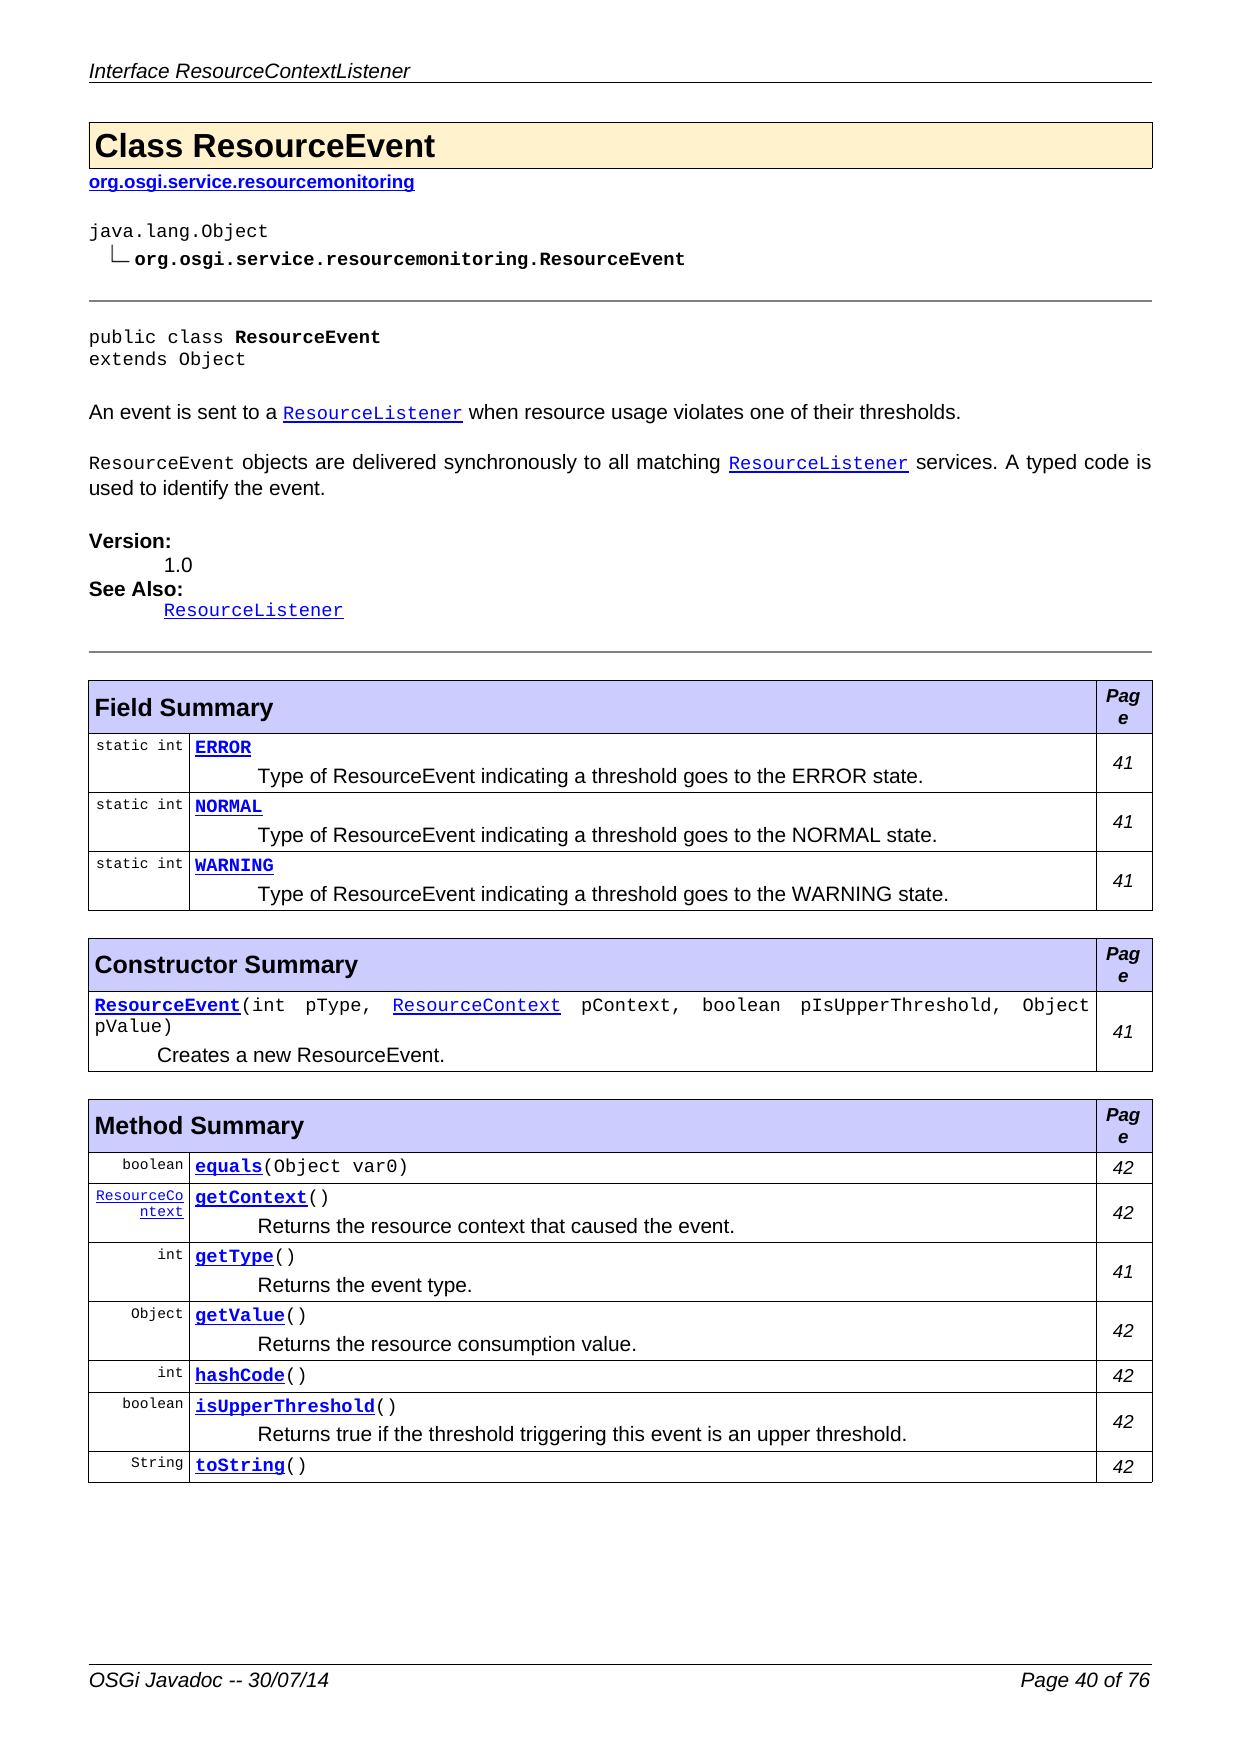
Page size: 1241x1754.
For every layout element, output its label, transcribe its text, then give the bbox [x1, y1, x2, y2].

table_cell 41 [1097, 734, 1152, 792]
table_cell static int [89, 793, 189, 851]
text An event is sent to a ResourceListener when resource usage violates one of their thresholds. [88, 400, 1152, 425]
table_cell getValue() Returns the resource consumption value. [190, 1302, 1096, 1360]
table_cell ERROR Type of ResourceEvent indicating a threshold goes to the ERROR state. [190, 734, 1096, 792]
table_cell ResourceContext [89, 1184, 189, 1242]
picture [111, 243, 135, 266]
table_cell 42 [1097, 1452, 1152, 1482]
table_cell 42 [1097, 1153, 1152, 1183]
text org.osgi.service.resourcemonitoring.ResourceEvent [88, 243, 1152, 271]
text 1.0 [163, 552, 1152, 576]
text extends Object [88, 349, 1152, 371]
table_header Page [1097, 681, 1152, 733]
table_cell 42 [1097, 1184, 1152, 1242]
subtitle Class ResourceEvent [90, 123, 1152, 168]
table_cell static int [89, 734, 189, 792]
table_header Field Summary [89, 681, 1096, 733]
table_cell toString() [190, 1452, 1096, 1482]
table_cell 42 [1097, 1393, 1152, 1451]
text public class ResourceEvent [88, 328, 1152, 349]
text java.lang.Object [88, 222, 1152, 243]
table_cell int [89, 1361, 189, 1392]
table_cell boolean [89, 1393, 189, 1451]
table_cell ResourceEvent(int pType, ResourceContext pContext, boolean pIsUpperThreshold, Object pValue) Creates a new ResourceEvent. [89, 992, 1096, 1071]
table_cell 41 [1097, 1243, 1152, 1301]
table_cell Object [89, 1302, 189, 1360]
table_cell 41 [1097, 992, 1152, 1071]
table_cell equals(Object var0) [190, 1153, 1096, 1183]
table_cell 41 [1097, 852, 1152, 910]
table_cell static int [89, 852, 189, 910]
table_cell 42 [1097, 1361, 1152, 1392]
text ResourceEvent objects are delivered synchronously to all matching ResourceListener services. A typed code is used to identify the event. [88, 450, 1152, 499]
table_cell getType() Returns the event type. [190, 1243, 1096, 1301]
table_cell hashCode() [190, 1361, 1096, 1392]
text Version: [88, 528, 1152, 552]
text ResourceListener [163, 600, 1152, 622]
table_cell NORMAL Type of ResourceEvent indicating a threshold goes to the NORMAL state. [190, 793, 1096, 851]
table_cell int [89, 1243, 189, 1301]
table_cell getContext() Returns the resource context that caused the event. [190, 1184, 1096, 1242]
table_cell String [89, 1452, 189, 1482]
table_cell WARNING Type of ResourceEvent indicating a threshold goes to the WARNING state. [190, 852, 1096, 910]
text org.osgi.service.resourcemonitoring [88, 171, 1152, 193]
table_header Page [1097, 1100, 1152, 1152]
table_cell isUpperThreshold() Returns true if the threshold triggering this event is an upper threshold. [190, 1393, 1096, 1451]
table_header Page [1097, 939, 1152, 991]
table_cell boolean [89, 1153, 189, 1183]
table_header Method Summary [89, 1100, 1096, 1152]
table_cell 42 [1097, 1302, 1152, 1360]
table_header Constructor Summary [89, 939, 1096, 991]
text See Also: [88, 576, 1152, 600]
table_cell 41 [1097, 793, 1152, 851]
